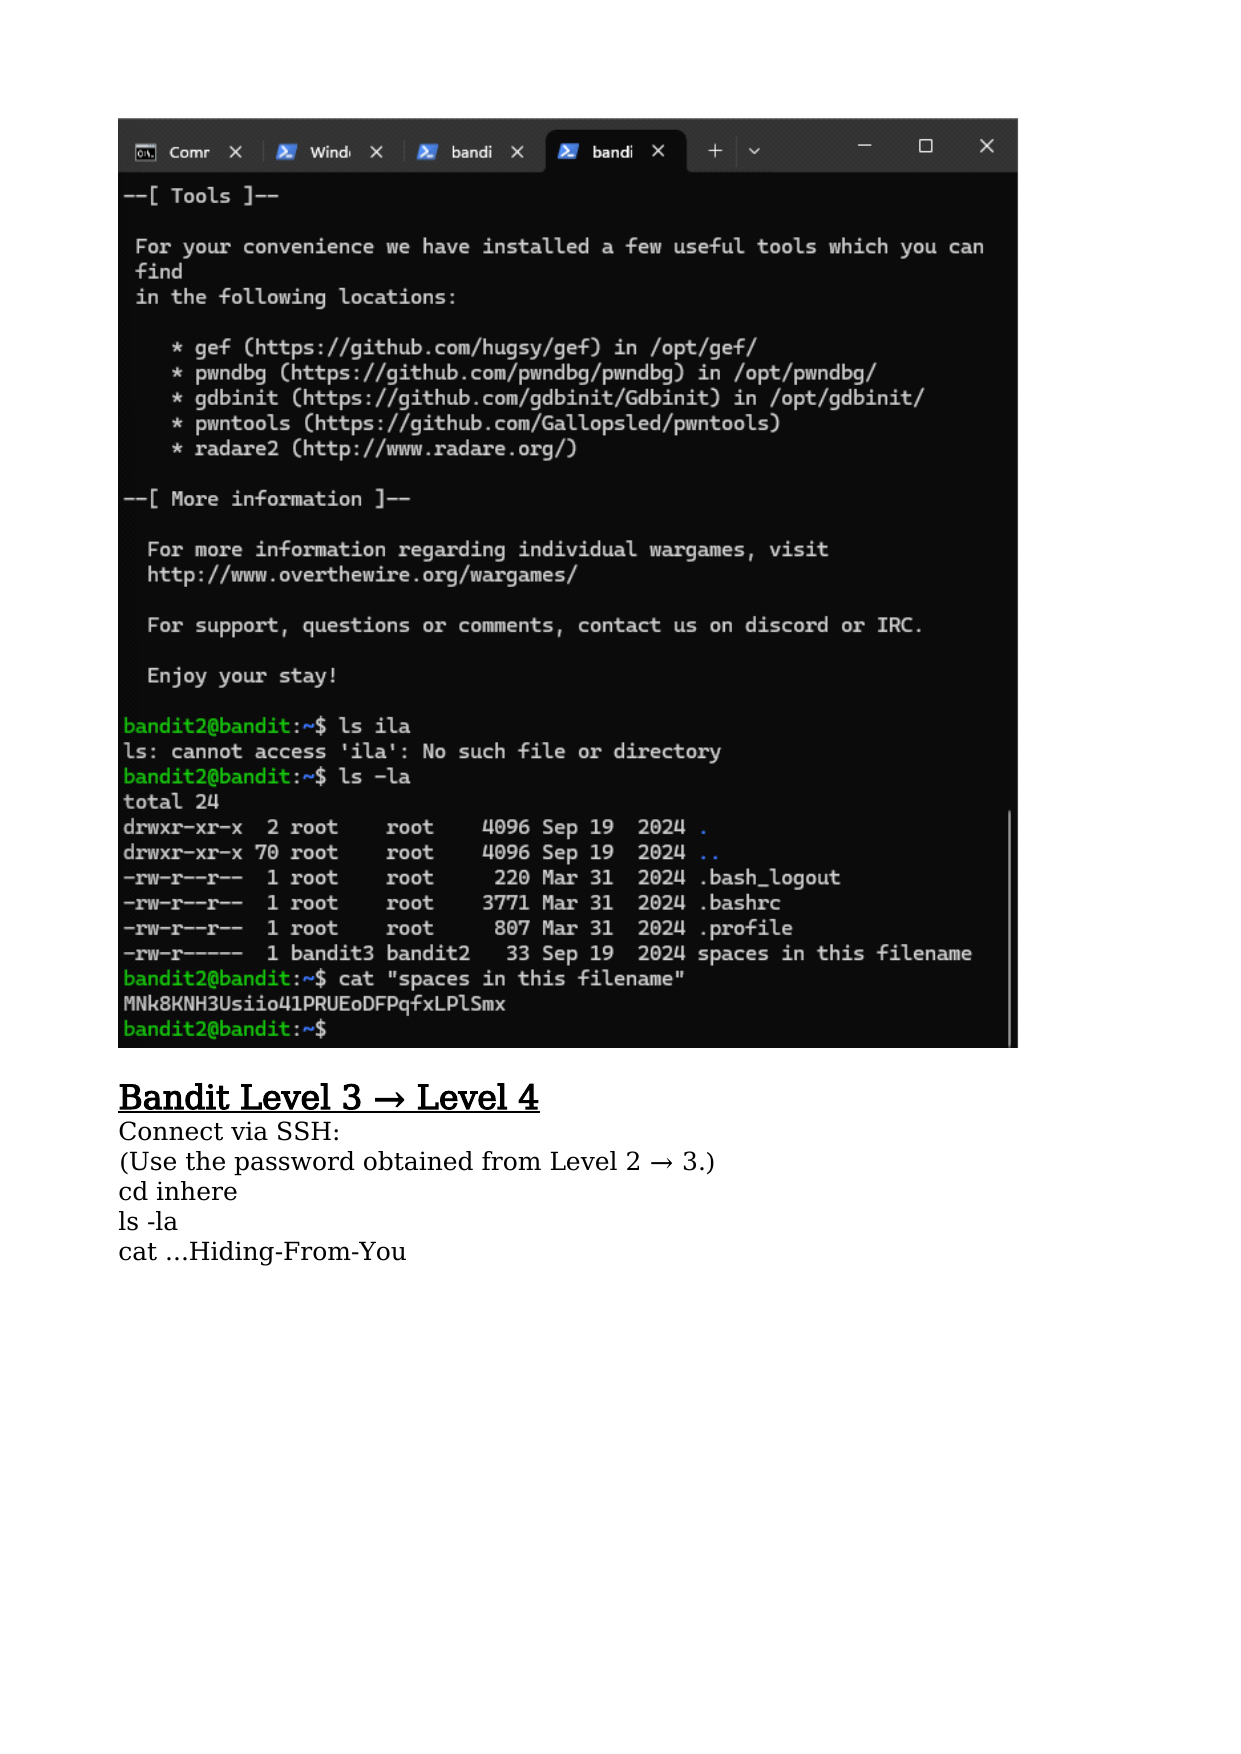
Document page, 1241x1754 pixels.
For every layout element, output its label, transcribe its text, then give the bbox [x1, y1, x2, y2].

text Bandit Level 3 → Level 4 [118, 1076, 1122, 1116]
text (Use the password obtained from Level 2 → 3.) [118, 1146, 1122, 1176]
text cat ...Hiding-From-You [118, 1236, 1122, 1266]
text cd inhere [118, 1176, 1122, 1206]
text Connect via SSH: [118, 1116, 1122, 1146]
text ls -la [118, 1206, 1122, 1236]
